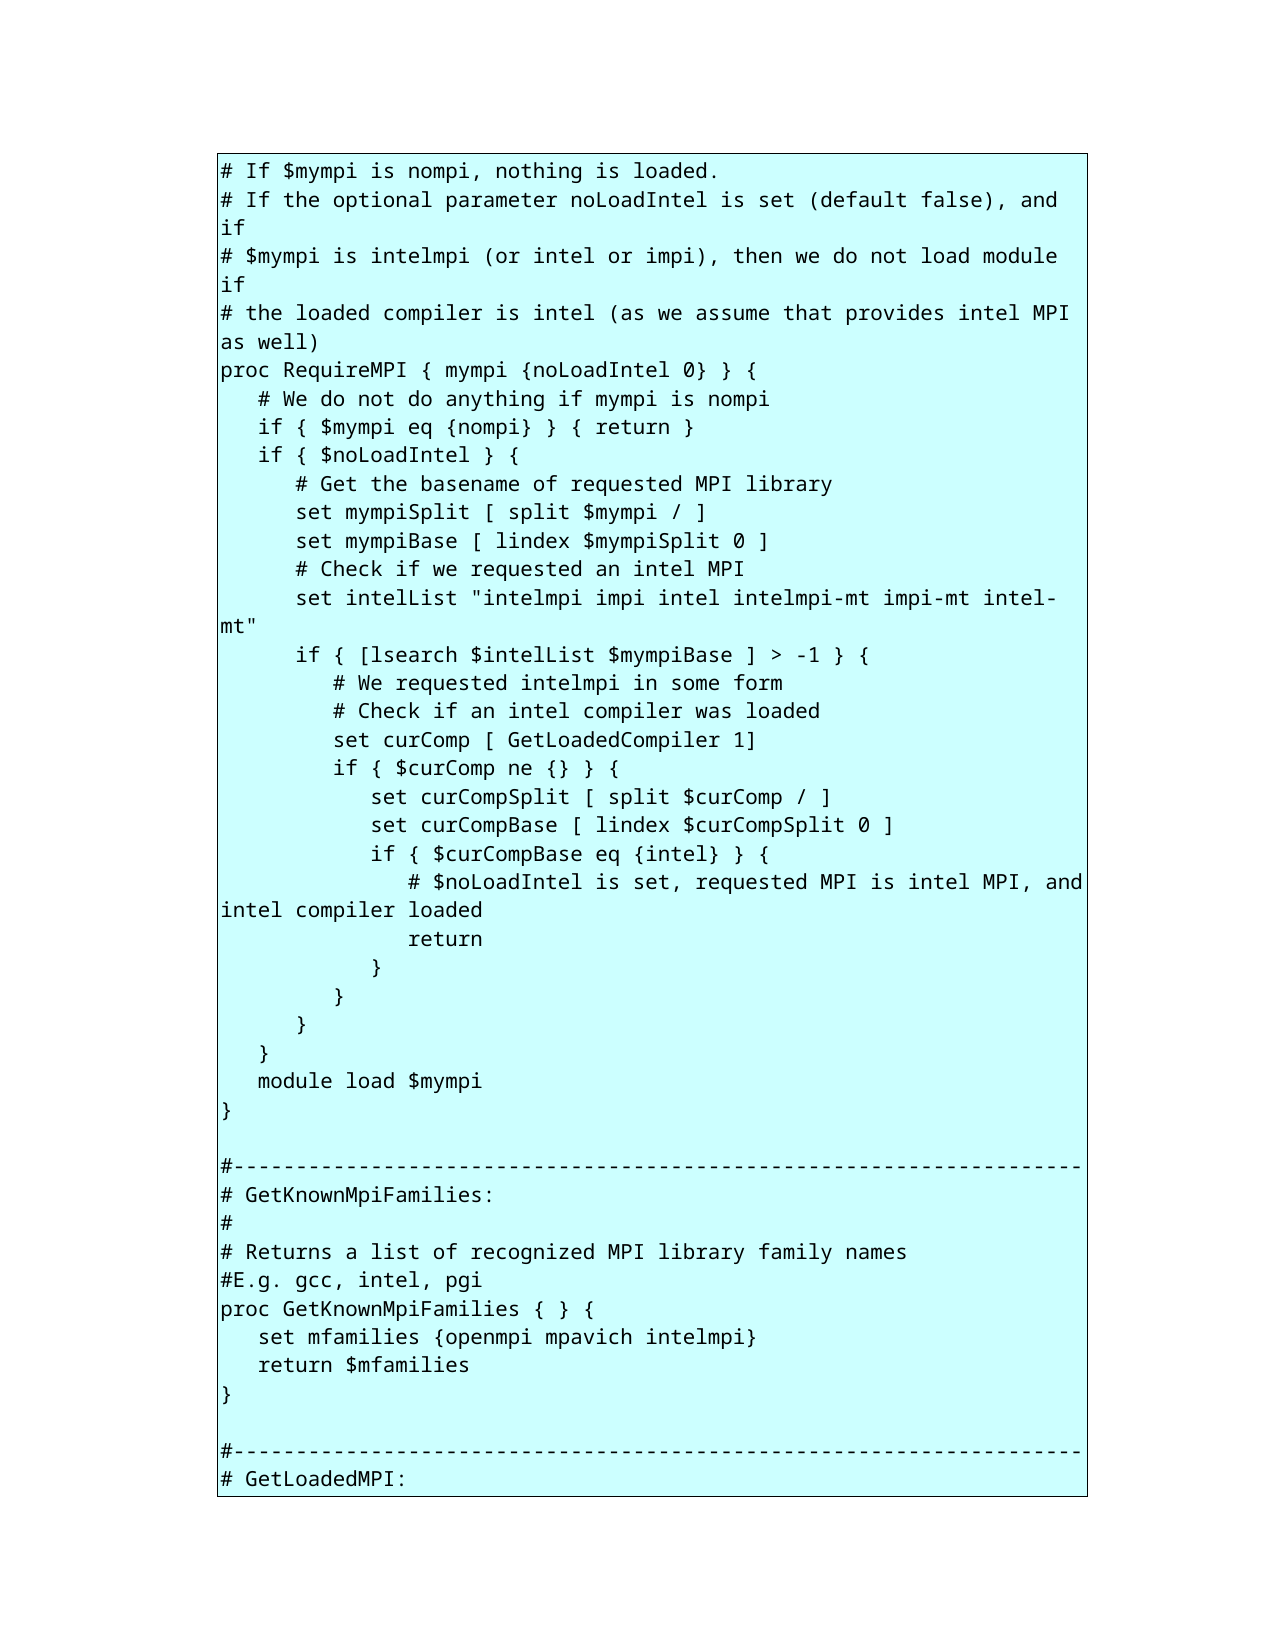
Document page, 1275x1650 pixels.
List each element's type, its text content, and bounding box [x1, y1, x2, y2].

text # If $mympi is nompi, nothing is loaded. # If the optional parameter noLoadIntel is set (default false), and if # $mympi is intelmpi (or intel or impi), then we do not load module if # the loaded compiler is intel (as we assume that provides intel MPI as well) proc RequireMPI { mympi {noLoadIntel 0} } { # We do not do anything if mympi is nompi if { $mympi eq {nompi} } { return } if { $noLoadIntel } { # Get the basename of requested MPI library set mympiSplit [ split $mympi / ] set mympiBase [ lindex $mympiSplit 0 ] # Check if we requested an intel MPI set intelList "intelmpi impi intel intelmpi-mt impi-mt intel-mt" if { [lsearch $intelList $mympiBase ] > -1 } { # We requested intelmpi in some form # Check if an intel compiler was loaded set curComp [ GetLoadedCompiler 1] if { $curComp ne {} } { set curCompSplit [ split $curComp / ] set curCompBase [ lindex $curCompSplit 0 ] if { $curCompBase eq {intel} } { # $noLoadIntel is set, requested MPI is intel MPI, and intel compiler loaded return } } } } module load $mympi } #-------------------------------------------------------------------- # GetKnownMpiFamilies: # # Returns a list of recognized MPI library family names #E.g. gcc, intel, pgi proc GetKnownMpiFamilies { } { set mfamilies {openmpi mpavich intelmpi} return $mfamilies } #-------------------------------------------------------------------- # GetLoadedMPI: [218, 154, 1087, 1496]
